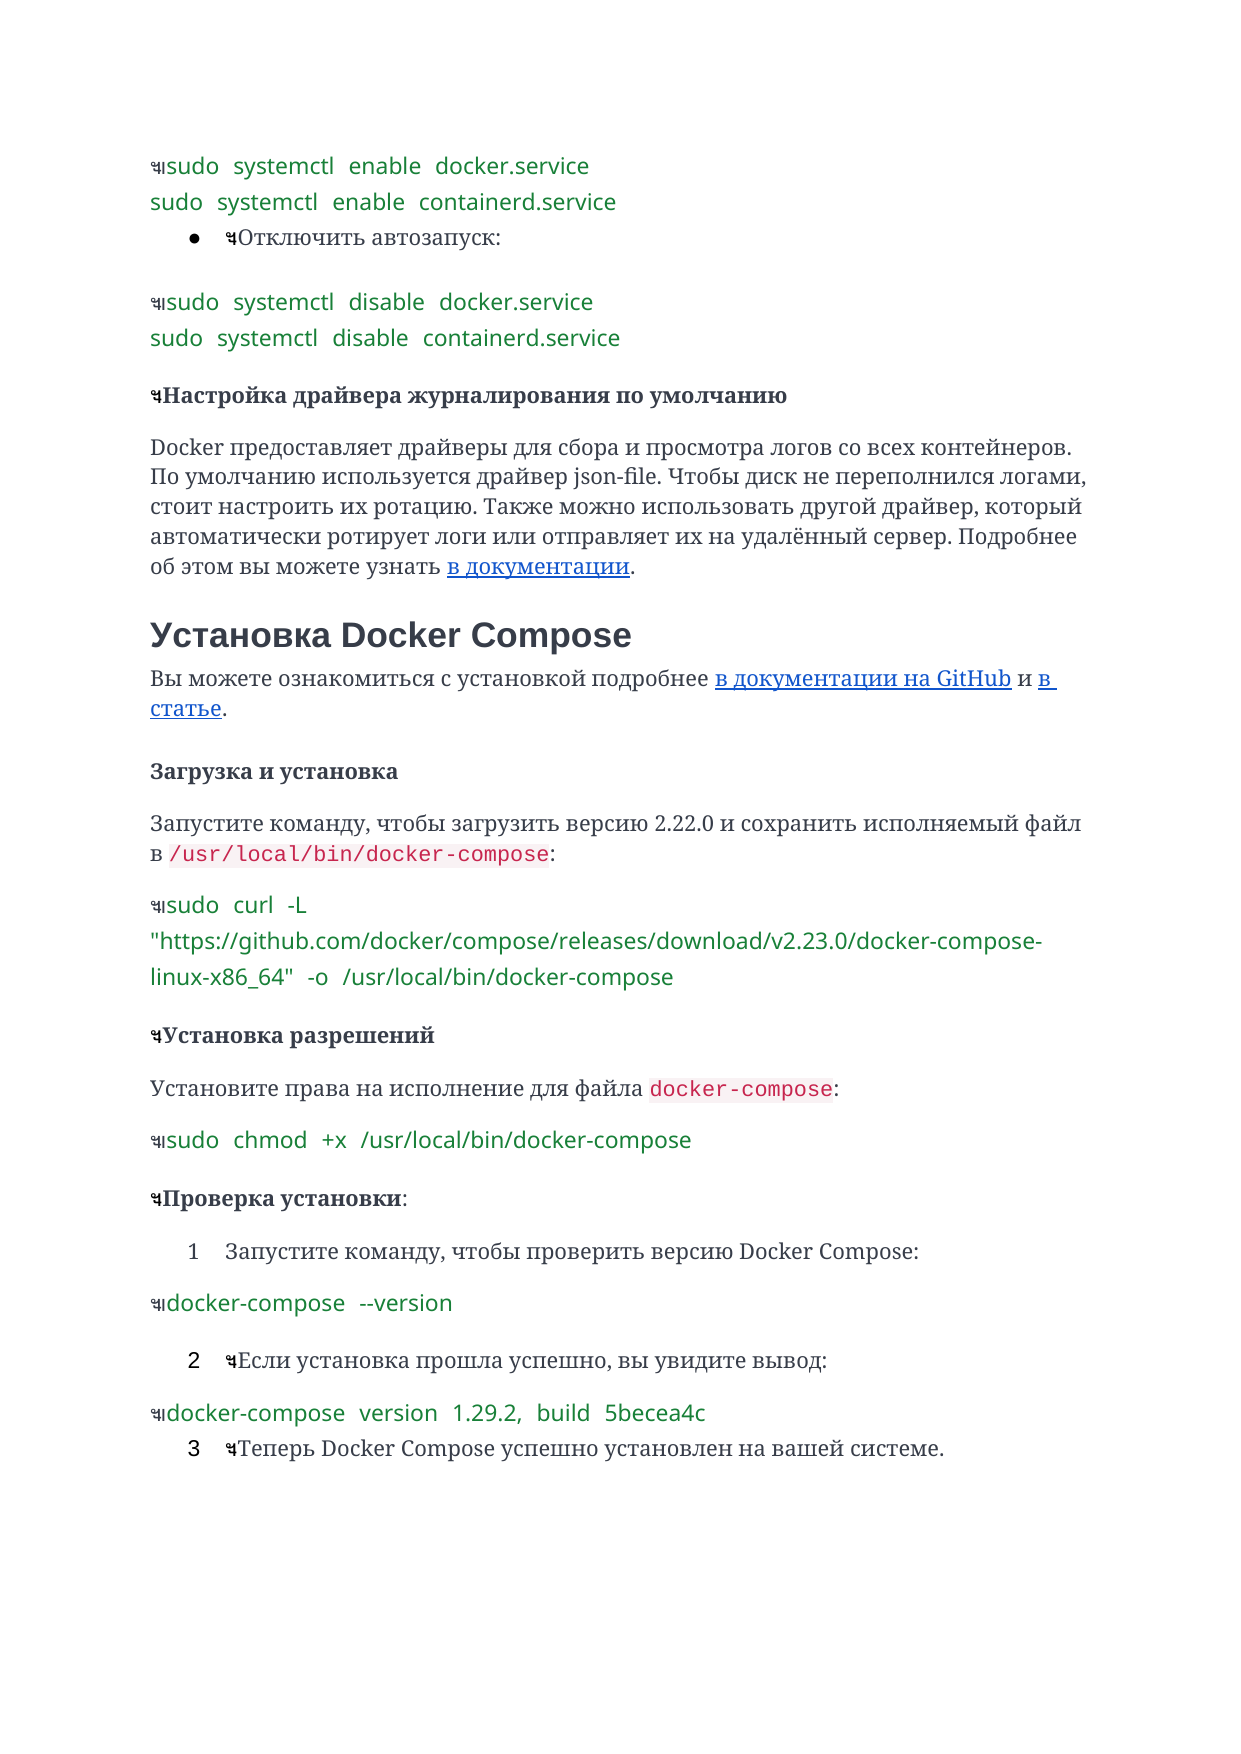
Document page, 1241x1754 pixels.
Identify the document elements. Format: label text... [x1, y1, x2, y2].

subtitle Установка Docker Compose [150, 614, 1090, 654]
list Запустите команду, чтобы проверить версию Docker Compose: [187, 1236, 1090, 1266]
list Теперь Docker Compose успешно установлен на вашей системе. [187, 1433, 1090, 1463]
text sudo systemctl disable docker.service [150, 286, 1090, 317]
text sudo systemctl enable docker.service [150, 150, 1090, 181]
text sudo curl -L "https://github.com/docker/compose/releases/download/v2.23.0/docker-compose-linux-x86_64" -o /usr/local/bin/docker-compose [150, 889, 1090, 992]
text docker-compose --version [150, 1287, 1090, 1318]
list Отключить автозапуск: [187, 222, 1090, 252]
text Вы можете ознакомиться с установкой подробнее в документации на GitHub и в статье. [150, 663, 1090, 722]
text docker-compose version 1.29.2, build 5becea4c [150, 1397, 1090, 1428]
text sudo systemctl disable containerd.service [150, 321, 1090, 353]
list Если установка прошла успешно, вы увидите вывод: [187, 1346, 1090, 1376]
text Проверка установки: [150, 1183, 1090, 1213]
text Настройка драйвера журналирования по умолчанию [150, 380, 1090, 411]
text Загрузка и установка [150, 756, 1090, 786]
text Запустите команду, чтобы загрузить версию 2.22.0 и сохранить исполняемый файл в /usr/local/bin/docker-compose: [150, 808, 1090, 868]
text Установите права на исполнение для файла docker-compose: [150, 1073, 1090, 1103]
text Установка разрешений [150, 1020, 1090, 1050]
text Docker предоставляет драйверы для сбора и просмотра логов со всех контейнеров. По умолчанию используется драйвер json-file. Чтобы диск не переполнился логами, стоит настроить их ротацию. Также можно использовать другой драйвер, который автоматически ротирует логи или отправляет их на удалённый сервер. Подробнее об этом вы можете узнать в документации. [150, 431, 1090, 580]
text sudo systemctl enable containerd.service [150, 186, 1090, 217]
text sudo chmod +x /usr/local/bin/docker-compose [150, 1124, 1090, 1155]
